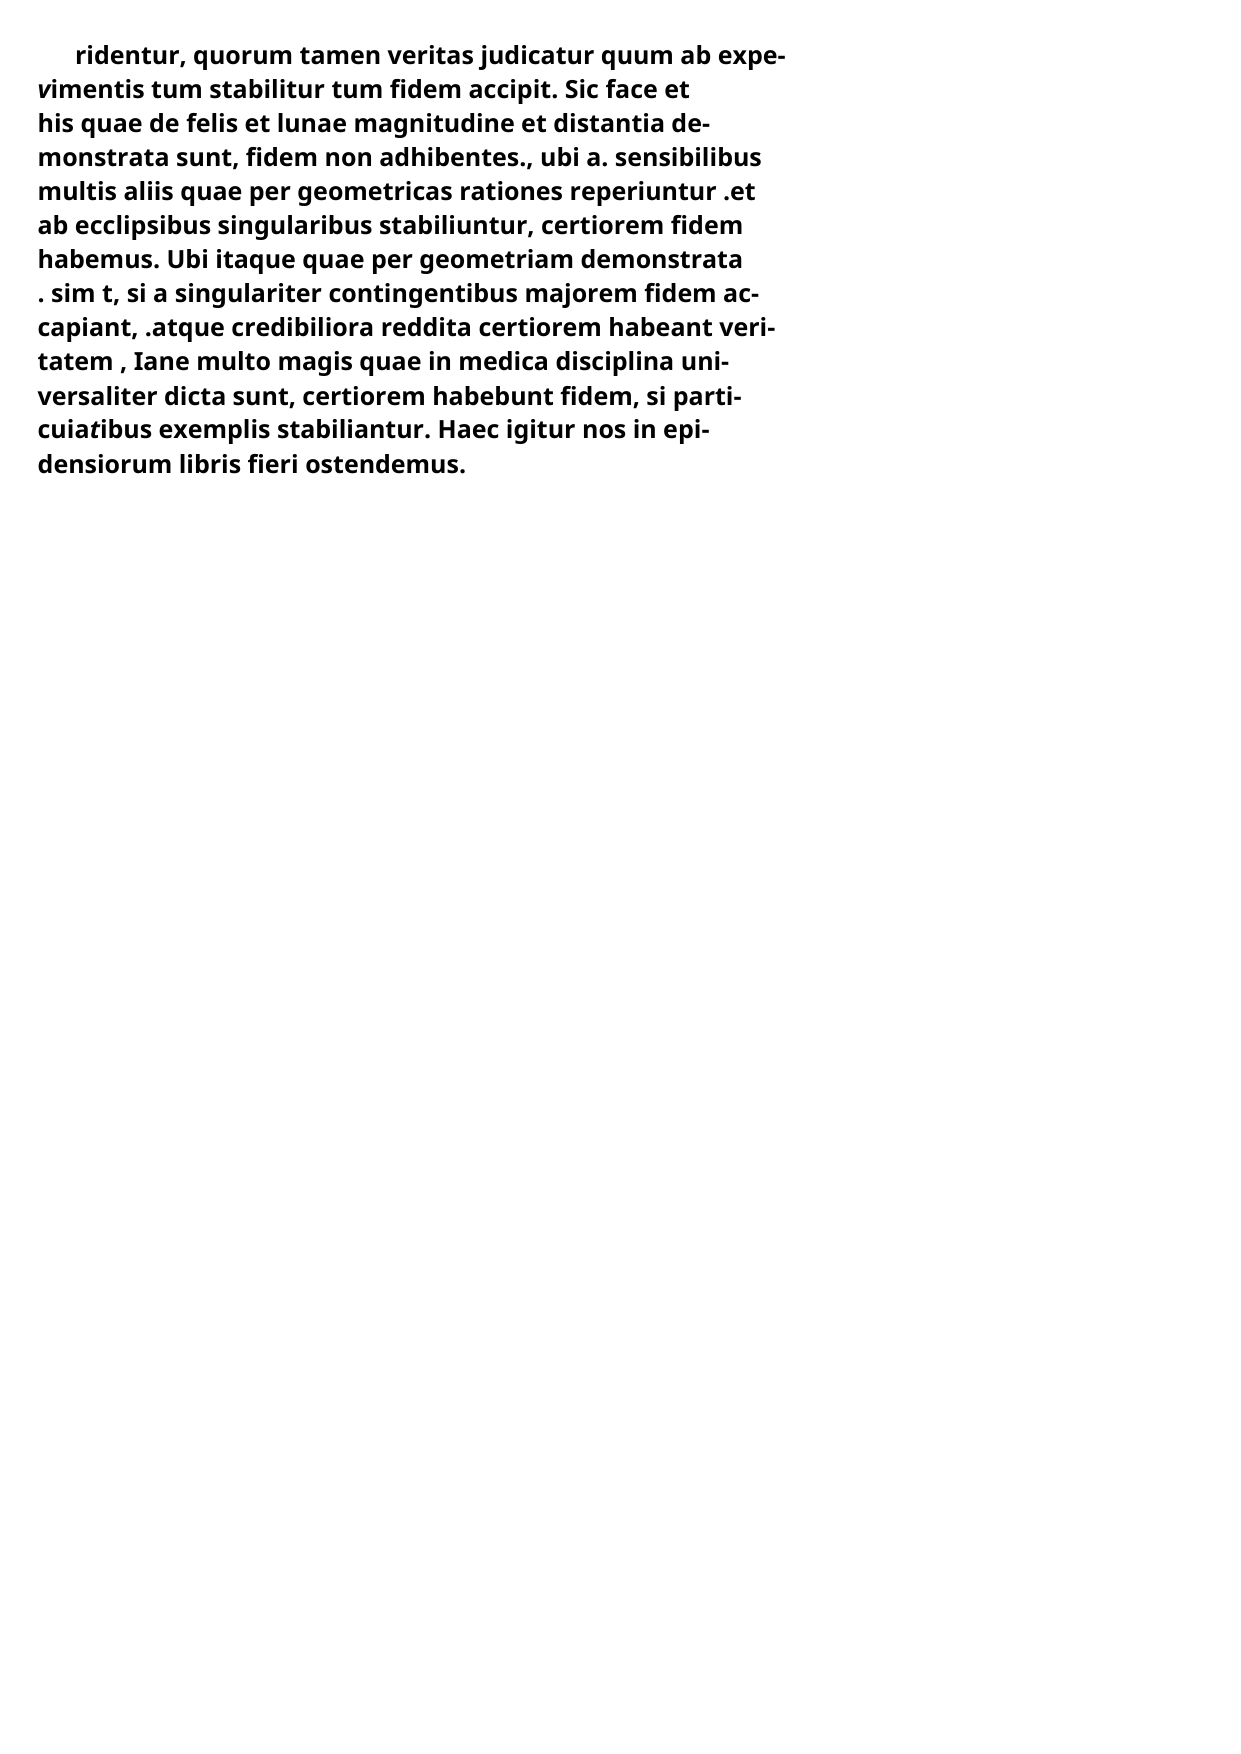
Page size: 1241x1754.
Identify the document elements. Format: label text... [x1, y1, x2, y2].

text ridentur, quorum tamen veritas judicatur quum ab expe- vimentis tum stabilitur tum fidem accipit. Sic face et his quae de felis et lunae magnitudine et distantia de- monstrata sunt, fidem non adhibentes., ubi a. sensibilibus multis aliis quae per geometricas rationes reperiuntur .et ab ecclipsibus singularibus stabiliuntur, certiorem fidem habemus. Ubi itaque quae per geometriam demonstrata . sim t, si a singulariter contingentibus majorem fidem ac- capiant, .atque credibiliora reddita certiorem habeant veri- tatem , Iane multo magis quae in medica disciplina uni- versaliter dicta sunt, certiorem habebunt fidem, si parti- cuiatibus exemplis stabiliantur. Haec igitur nos in epi- densiorum libris fieri ostendemus. [37, 37, 1203, 480]
